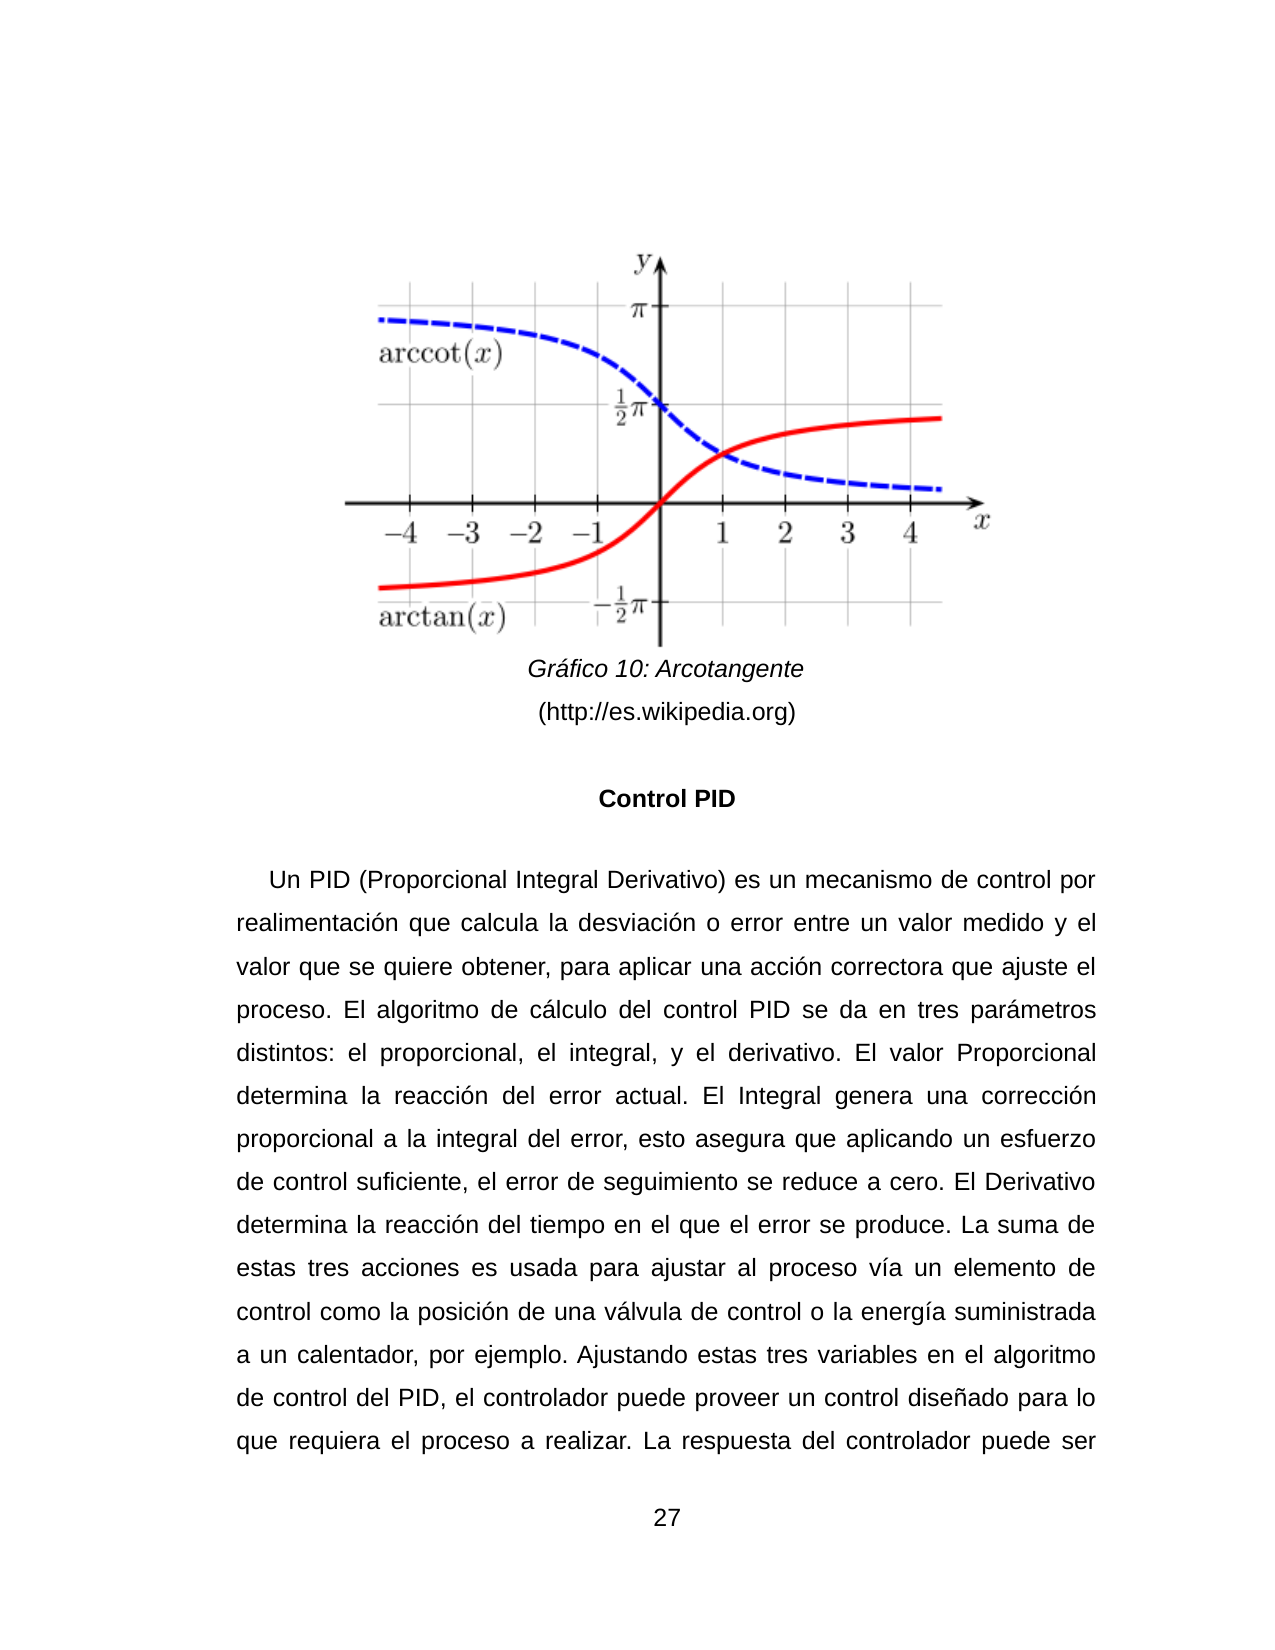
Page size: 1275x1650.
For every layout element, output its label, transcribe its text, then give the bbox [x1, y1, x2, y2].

text Gráfico 10: Arcotangente [339, 655, 995, 683]
text Un PID (Proporcional Integral Derivativo) es un mecanismo de control por realimentación que calcula la desviación o error entre un valor medido y el valor que se quiere obtener, para aplicar una acción correctora que ajuste el proceso. El algoritmo de cálculo del control PID se da en tres parámetros distintos: el proporcional, el integral, y el derivativo. El valor Proporcional determina la reacción del error actual. El Integral genera una corrección proporcional a la integral del error, esto asegura que aplicando un esfuerzo de control suficiente, el error de seguimiento se reduce a cero. El Derivativo determina la reacción del tiempo en el que el error se produce. La suma de estas tres acciones es usada para ajustar al proceso vía un elemento de control como la posición de una válvula de control o la energía suministrada a un calentador, por ejemplo. Ajustando estas tres variables en el algoritmo de control del PID, el controlador puede proveer un control diseñado para lo que requiera el proceso a realizar. La respuesta del controlador puede ser [236, 865, 1098, 1454]
subtitle Control PID [236, 784, 1098, 812]
picture [339, 248, 996, 655]
text (http://es.wikipedia.org) [236, 235, 1098, 769]
